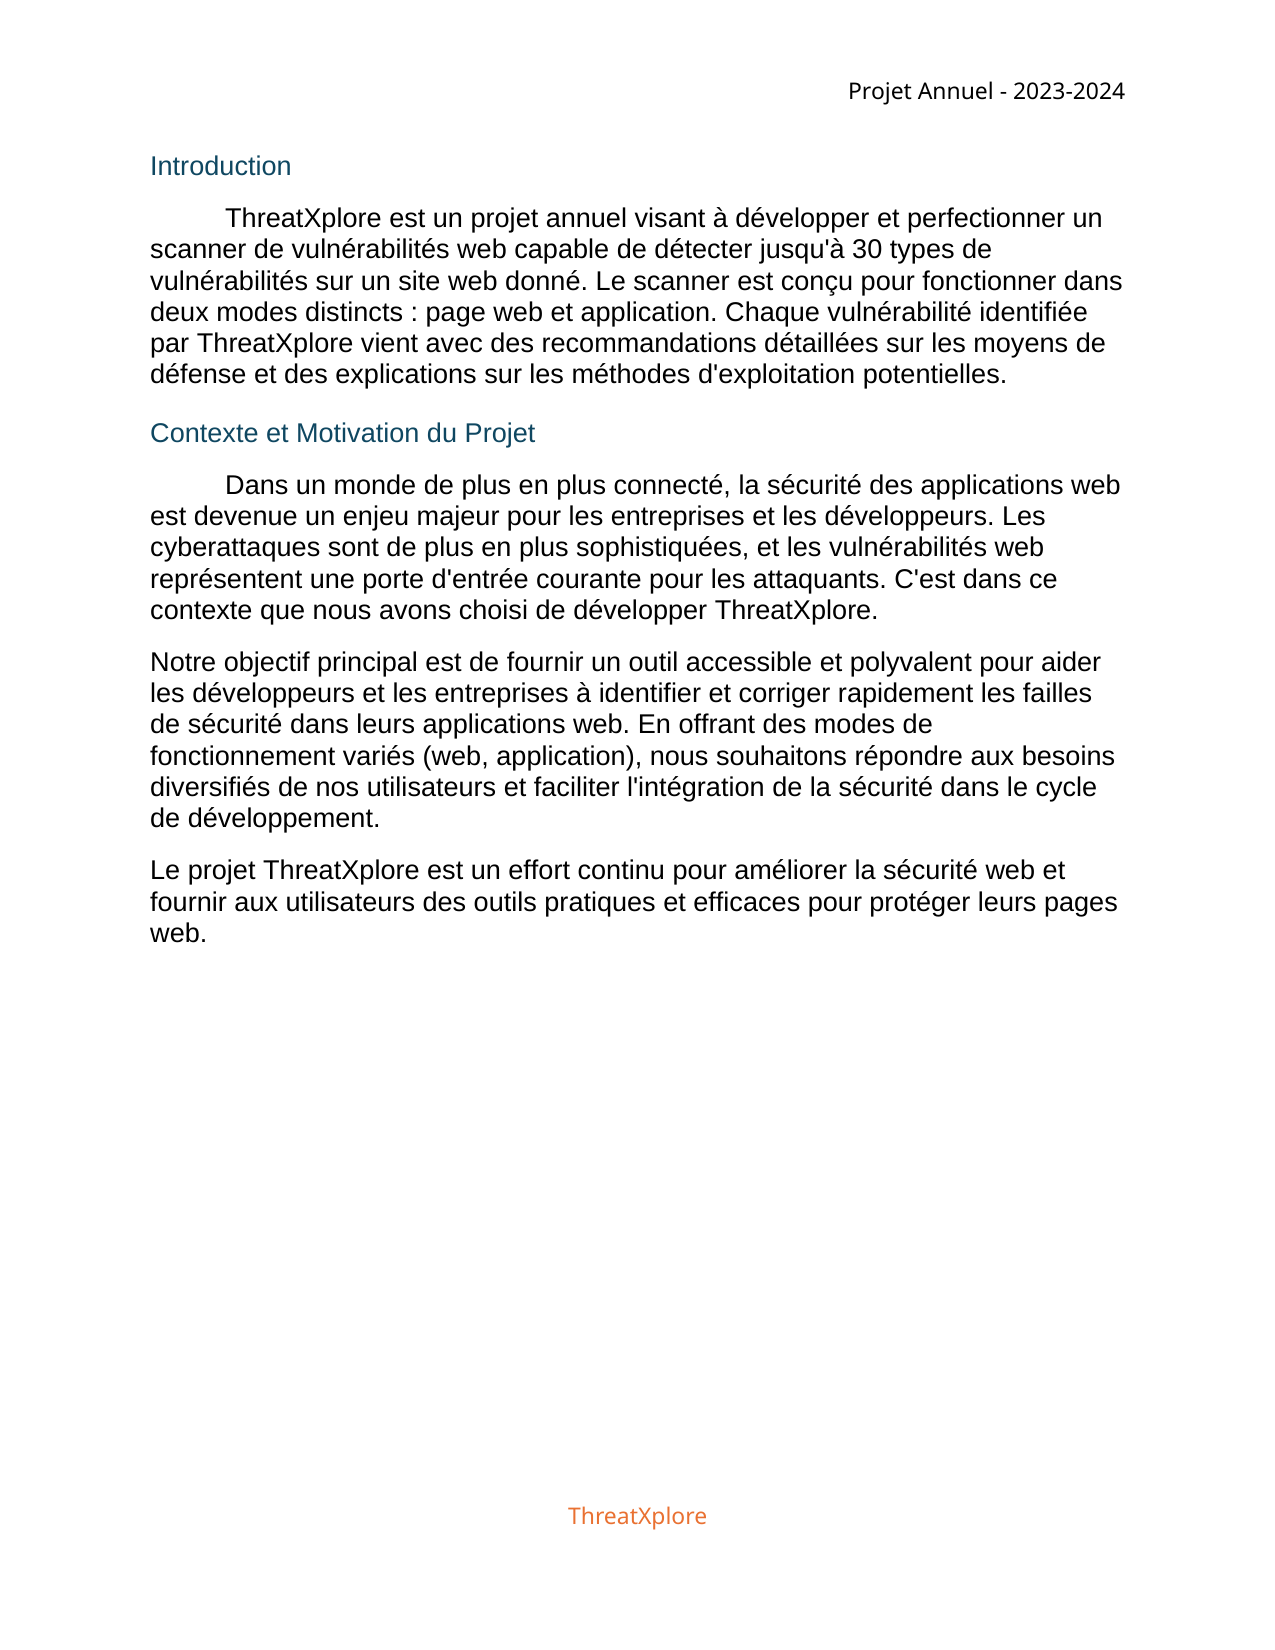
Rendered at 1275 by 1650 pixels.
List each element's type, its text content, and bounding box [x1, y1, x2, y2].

subtitle Introduction [150, 150, 1125, 181]
text Dans un monde de plus en plus connecté, la sécurité des applications web est devenue un enjeu majeur pour les entreprises et les développeurs. Les cyberattaques sont de plus en plus sophistiquées, et les vulnérabilités web représentent une porte d'entrée courante pour les attaquants. C'est dans ce contexte que nous avons choisi de développer ThreatXplore. [150, 469, 1125, 625]
text ThreatXplore est un projet annuel visant à développer et perfectionner un scanner de vulnérabilités web capable de détecter jusqu'à 30 types de vulnérabilités sur un site web donné. Le scanner est conçu pour fonctionner dans deux modes distincts : page web et application. Chaque vulnérabilité identifiée par ThreatXplore vient avec des recommandations détaillées sur les moyens de défense et des explications sur les méthodes d'exploitation potentielles. [150, 202, 1125, 390]
text Le projet ThreatXplore est un effort continu pour améliorer la sécurité web et fournir aux utilisateurs des outils pratiques et efficaces pour protéger leurs pages web. [150, 854, 1125, 948]
subtitle Contexte et Motivation du Projet [150, 417, 1125, 448]
text Notre objectif principal est de fournir un outil accessible et polyvalent pour aider les développeurs et les entreprises à identifier et corriger rapidement les failles de sécurité dans leurs applications web. En offrant des modes de fonctionnement variés (web, application), nous souhaitons répondre aux besoins diversifiés de nos utilisateurs et faciliter l'intégration de la sécurité dans le cycle de développement. [150, 646, 1125, 833]
